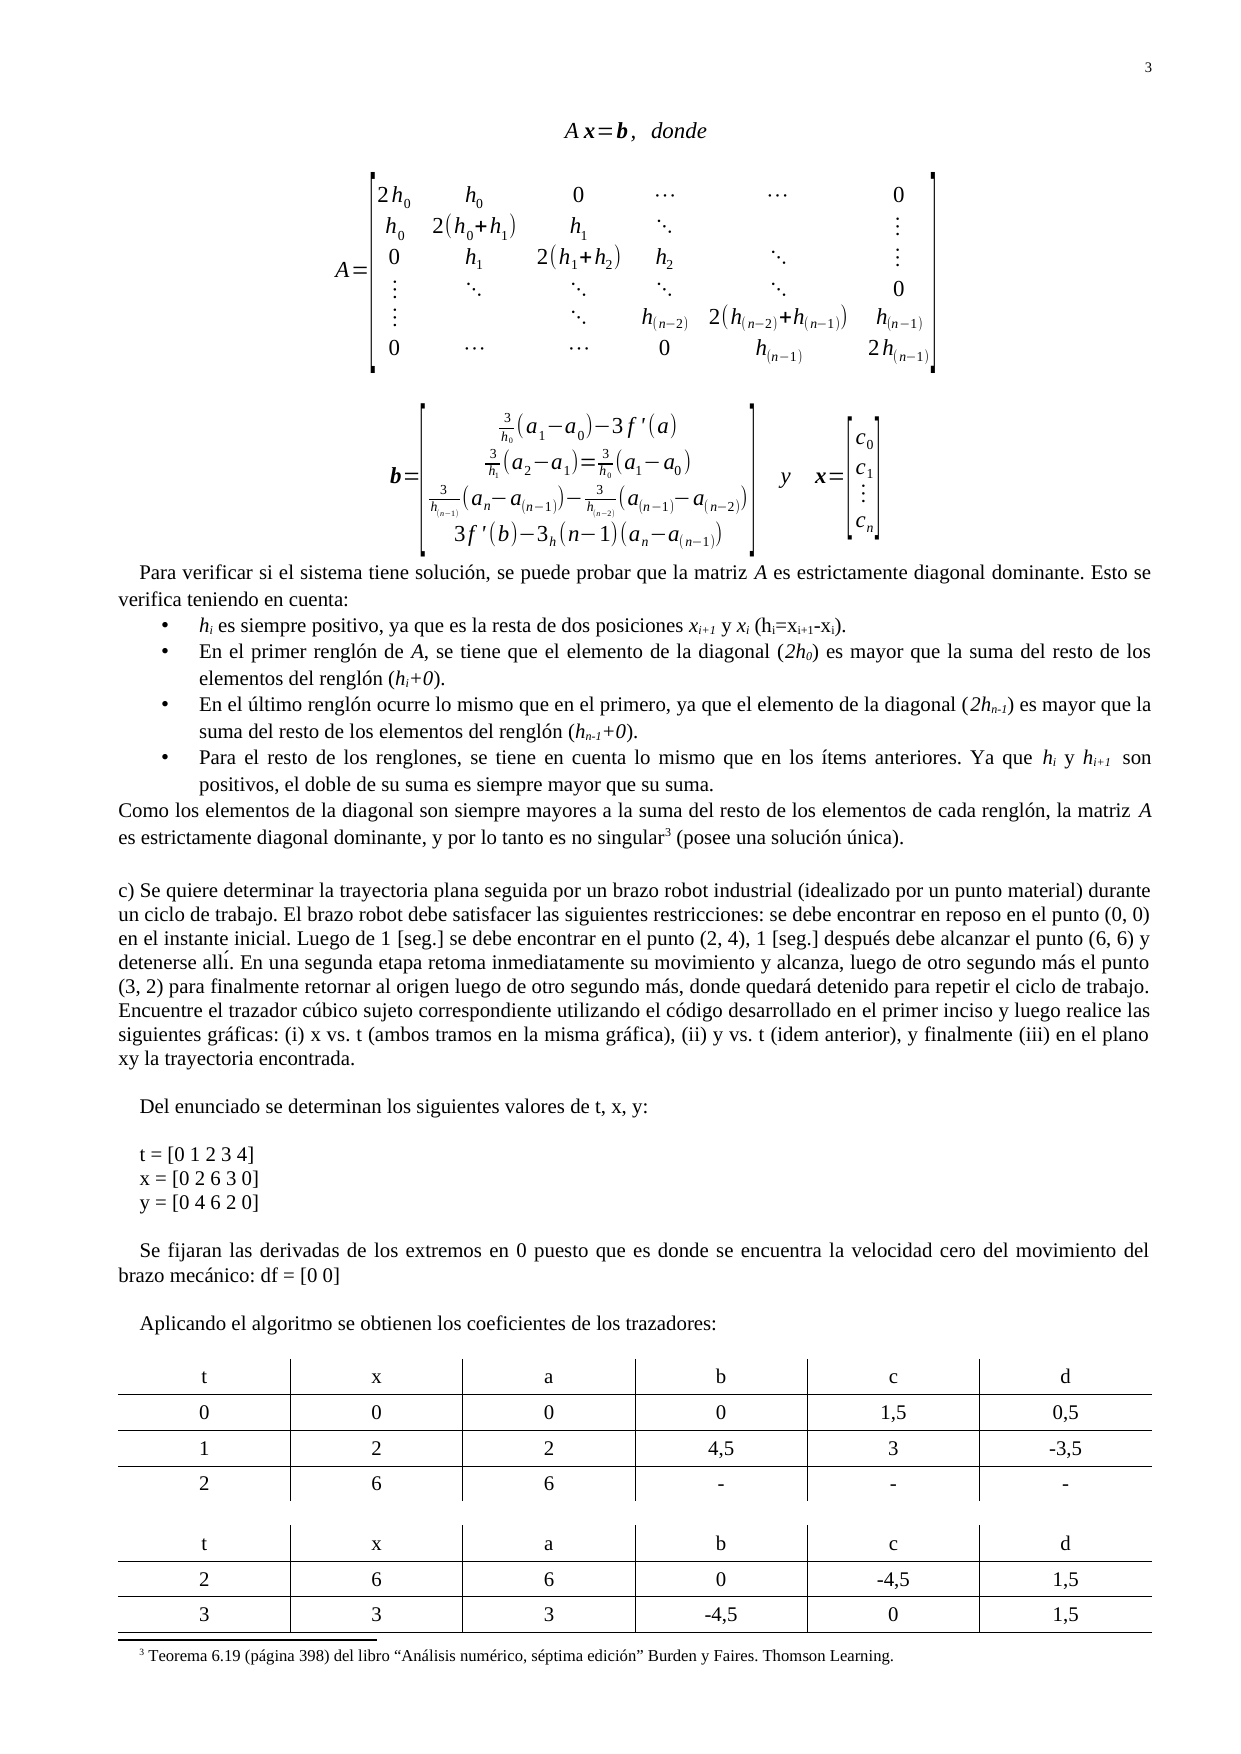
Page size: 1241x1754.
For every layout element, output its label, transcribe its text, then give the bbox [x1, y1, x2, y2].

table_cell - [980, 1467, 1152, 1501]
table_cell -3,5 [980, 1431, 1152, 1466]
table_cell 2 [118, 1467, 290, 1501]
text y = [0 4 6 2 0] [118, 1190, 1152, 1214]
table_cell -4,5 [808, 1562, 979, 1596]
table_cell 0 [291, 1395, 462, 1430]
text Teorema 6.19 (página 398) del libro “Análisis numérico, séptima edición” Burden y Faires. Thomson Learning. [118, 1646, 1152, 1665]
text Como los elementos de la diagonal son siempre mayores a la suma del resto de los elementos de cada renglón, la matriz A es estrictamente diagonal dominante, y por lo tanto es no singular (posee una solución única). [118, 798, 1152, 849]
table_cell 3 [291, 1597, 462, 1632]
table_cell - [808, 1467, 979, 1501]
table_cell 6 [463, 1562, 635, 1596]
text t = [0 1 2 3 4] [118, 1142, 1152, 1166]
table_cell 2 [291, 1431, 462, 1466]
table_header t [118, 1525, 290, 1561]
table_cell 2 [118, 1562, 290, 1596]
list Para el resto de los renglones, se tiene en cuenta lo mismo que en los ítems anteriores. Ya que hi y hi+1 son positivos, el doble de su suma es siempre mayor que su suma. [161, 745, 1152, 796]
table_cell 2 [463, 1431, 635, 1466]
table_header d [980, 1525, 1152, 1561]
table_cell -4,5 [636, 1597, 807, 1632]
table_cell 1,5 [808, 1395, 979, 1430]
table_cell 3 [118, 1597, 290, 1632]
table_cell 3 [808, 1431, 979, 1466]
table_cell - [636, 1467, 807, 1501]
list hi es siempre positivo, ya que es la resta de dos posiciones xi+1 y xi (hi=xi+1-xi). [161, 613, 1152, 637]
table_cell 0 [463, 1395, 635, 1430]
table_header a [463, 1359, 635, 1394]
table_cell 6 [463, 1467, 635, 1501]
table_header b [636, 1525, 807, 1561]
table_cell 1 [118, 1431, 290, 1466]
text Aplicando el algoritmo se obtienen los coeficientes de los trazadores: [118, 1311, 1152, 1335]
text x = [0 2 6 3 0] [118, 1166, 1152, 1190]
text c) Se quiere determinar la trayectoria plana seguida por un brazo robot industrial (idealizado por un punto material) durante un ciclo de trabajo. El brazo robot debe satisfacer las siguientes restricciones: se debe encontrar en reposo en el punto (0, 0) en el instante inicial. Luego de 1 [seg.] se debe encontrar en el punto (2, 4), 1 [seg.] después debe alcanzar el punto (6, 6) y detenerse allı́. En una segunda etapa retoma inmediatamente su movimiento y alcanza, luego de otro segundo más el punto (3, 2) para finalmente retornar al origen luego de otro segundo más, donde quedará detenido para repetir el ciclo de trabajo. Encuentre el trazador cúbico sujeto correspondiente utilizando el código desarrollado en el primer inciso y luego realice las siguientes gráficas: (i) x vs. t (ambos tramos en la misma gráfica), (ii) y vs. t (idem anterior), y finalmente (iii) en el plano xy la trayectoria encontrada. [118, 877, 1152, 1070]
table_header x [291, 1359, 462, 1394]
text Se fijaran las derivadas de los extremos en 0 puesto que es donde se encuentra la velocidad cero del movimiento del brazo mecánico: df = [0 0] [118, 1238, 1152, 1287]
table_cell 0 [636, 1562, 807, 1596]
table_cell 4,5 [636, 1431, 807, 1466]
table_cell 0 [118, 1395, 290, 1430]
table_header t [118, 1359, 290, 1394]
table_header c [808, 1359, 979, 1394]
table_header d [980, 1359, 1152, 1394]
table_header c [808, 1525, 979, 1561]
table_cell 1,5 [980, 1597, 1152, 1632]
text Del enunciado se determinan los siguientes valores de t, x, y: [118, 1094, 1152, 1118]
table_cell 3 [463, 1597, 635, 1632]
table_header b [636, 1359, 807, 1394]
table_header a [463, 1525, 635, 1561]
table_cell 6 [291, 1467, 462, 1501]
list En el primer renglón de A, se tiene que el elemento de la diagonal (2h0) es mayor que la suma del resto de los elementos del renglón (hi+0). [161, 639, 1152, 690]
table_cell 1,5 [980, 1562, 1152, 1596]
list En el último renglón ocurre lo mismo que en el primero, ya que el elemento de la diagonal (2hn-1) es mayor que la suma del resto de los elementos del renglón (hn-1+0). [161, 692, 1152, 743]
text Para verificar si el sistema tiene solución, se puede probar que la matriz A es estrictamente diagonal dominante. Esto se verifica teniendo en cuenta: [118, 560, 1152, 611]
table_header x [291, 1525, 462, 1561]
table_cell 0,5 [980, 1395, 1152, 1430]
table_cell 6 [291, 1562, 462, 1596]
table_cell 0 [808, 1597, 979, 1632]
table_cell 0 [636, 1395, 807, 1430]
